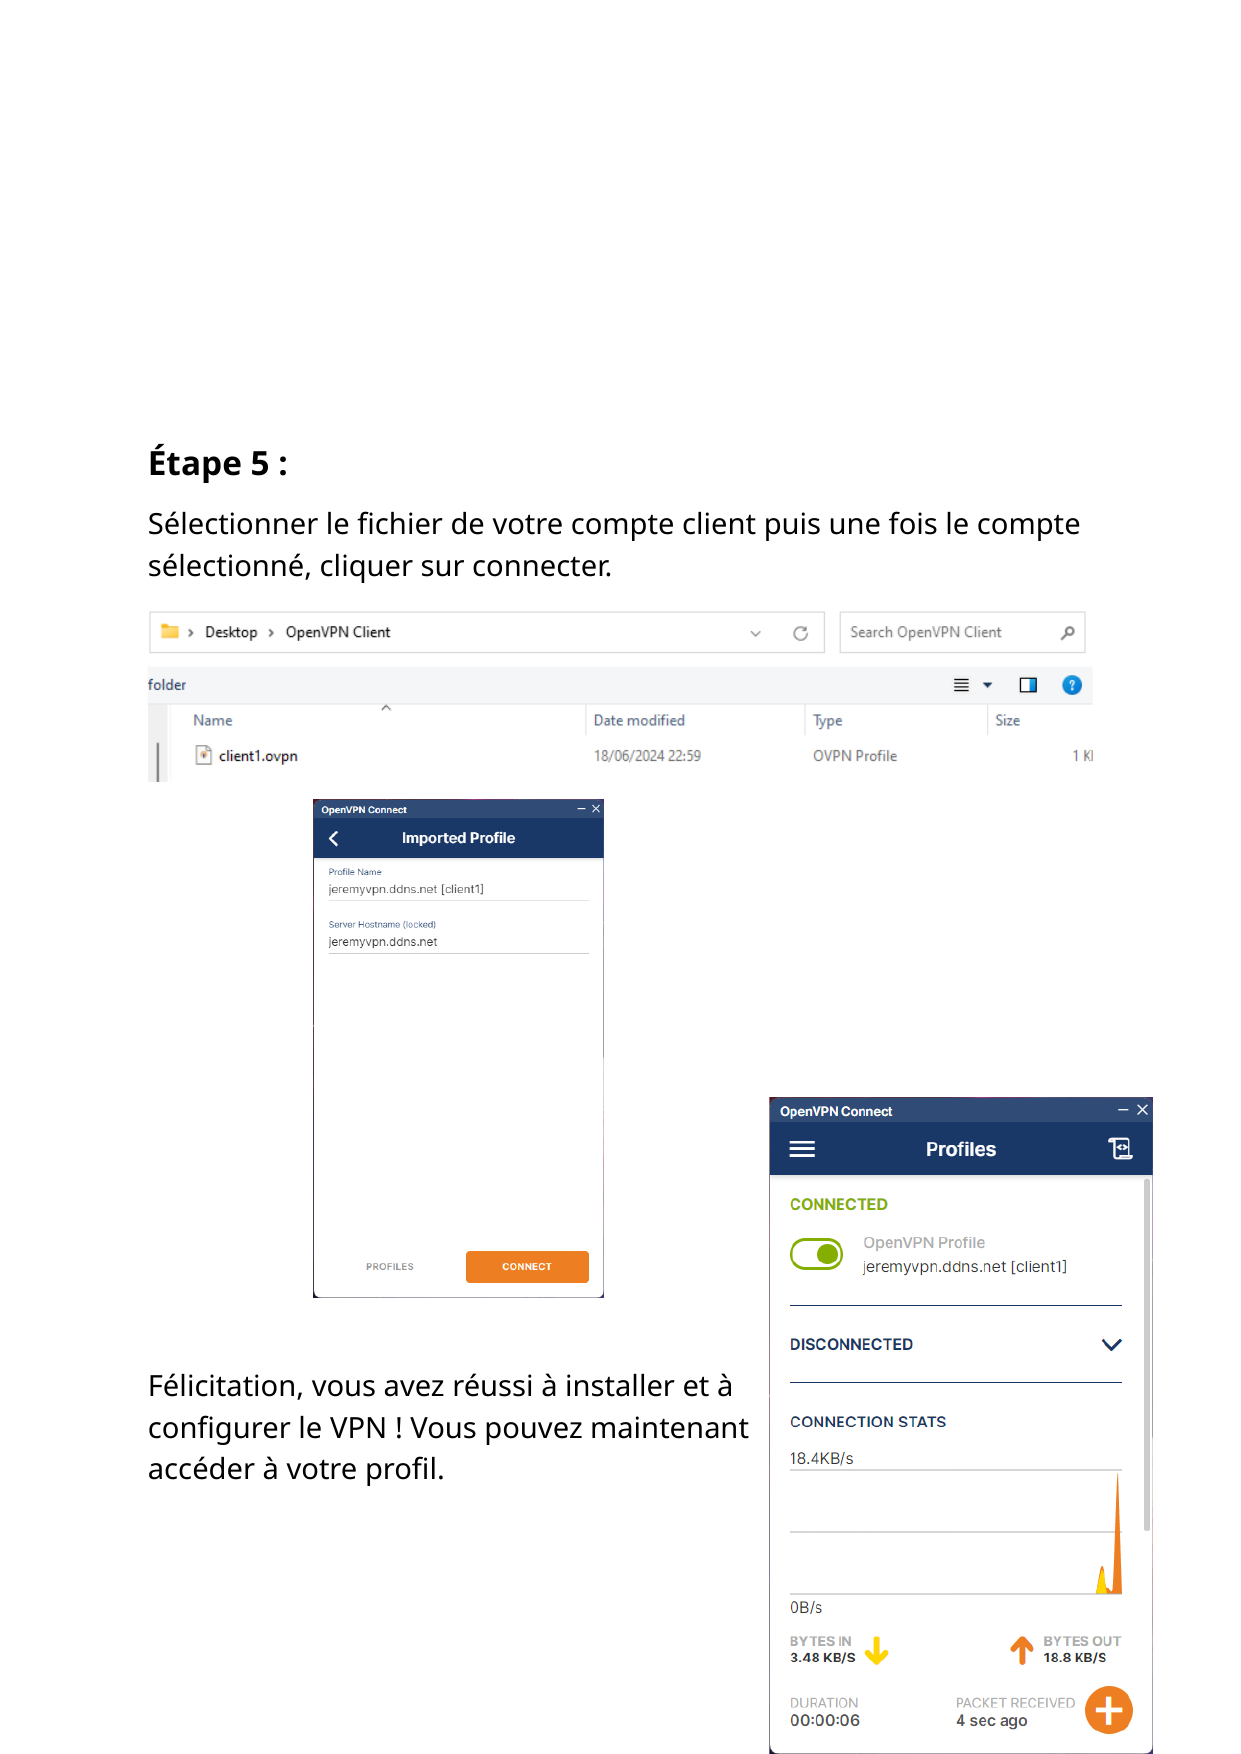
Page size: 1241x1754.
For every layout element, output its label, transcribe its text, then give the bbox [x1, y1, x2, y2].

text Félicitation, vous avez réussi à installer et à configurer le VPN ! Vous pouvez maintenant accéder à votre profil. [148, 1365, 769, 1488]
text Sélectionner le fichier de votre compte client puis une fois le compte sélectionné, cliquer sur connecter. [148, 503, 1093, 585]
text Étape 5 : [148, 439, 1093, 485]
